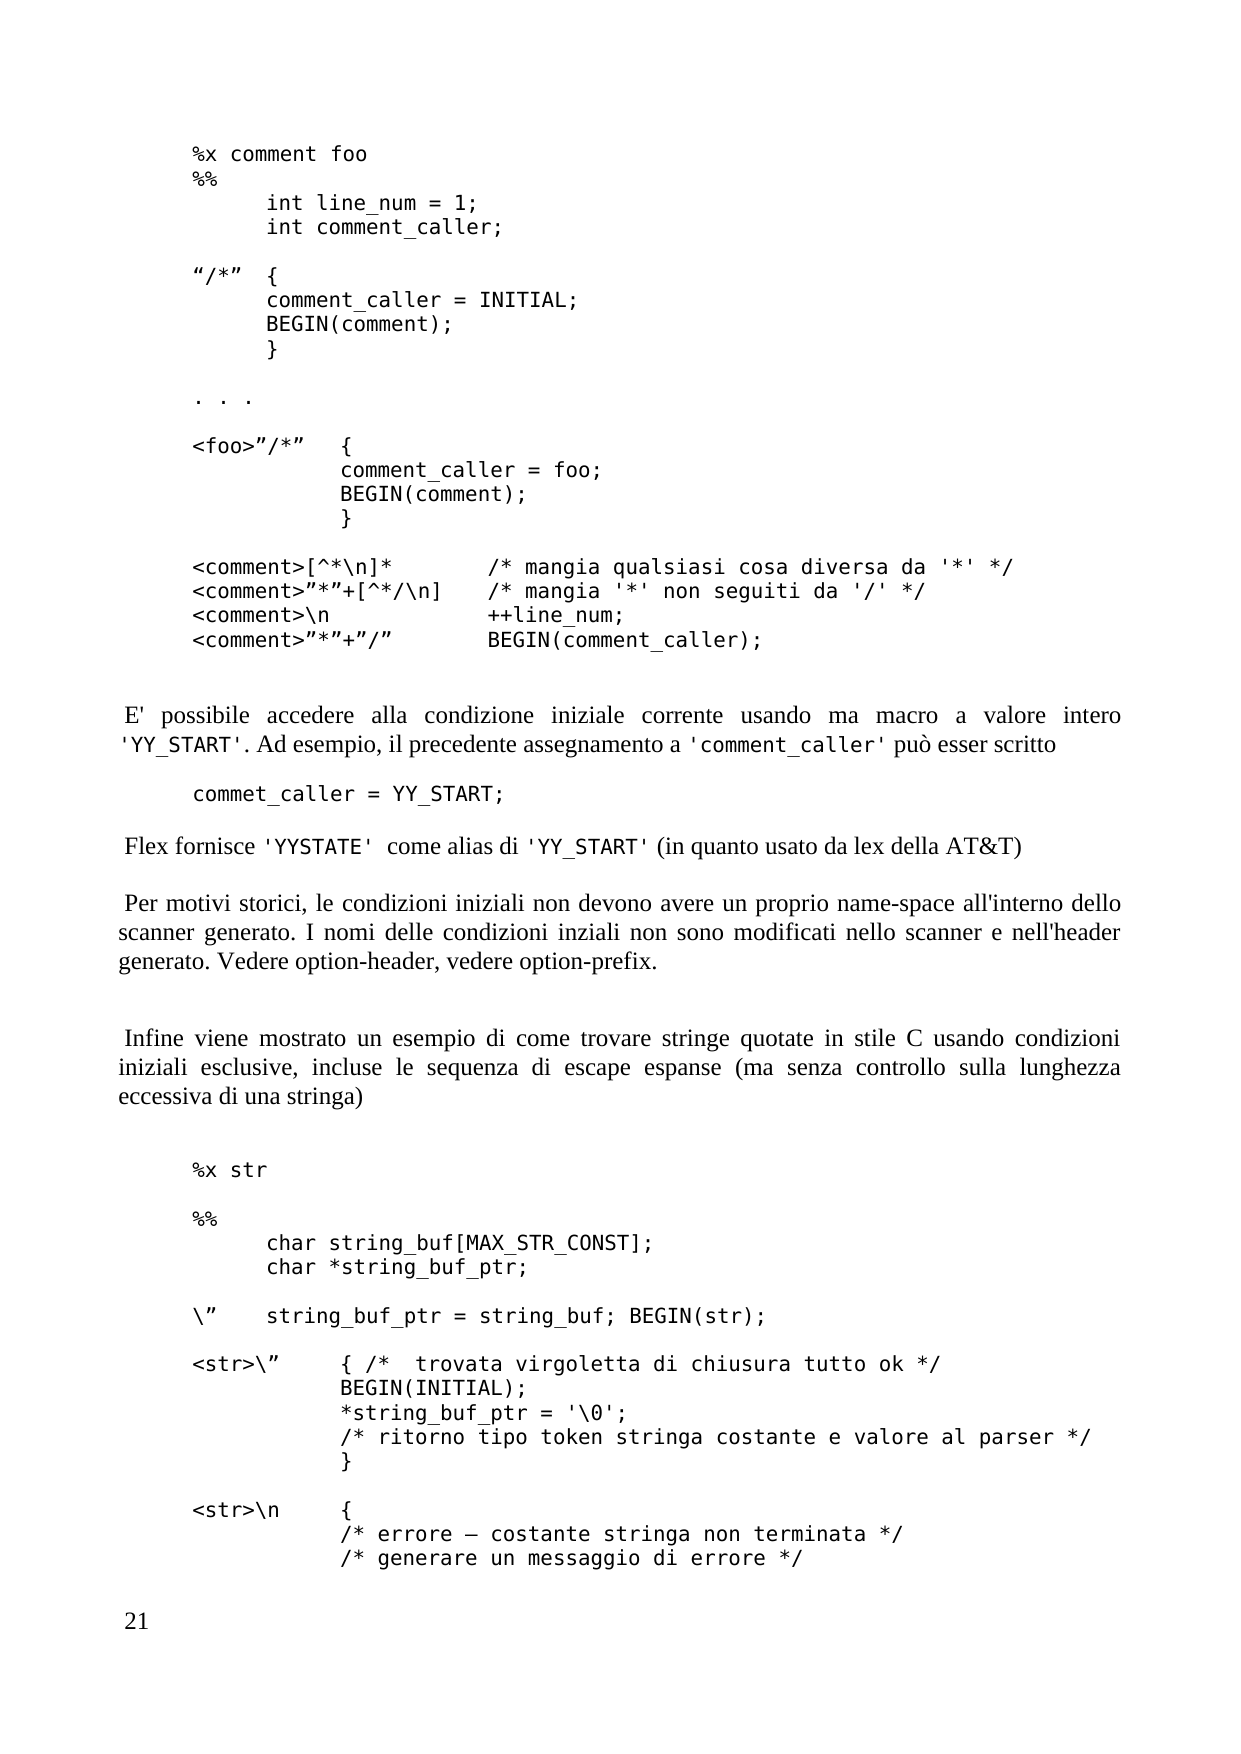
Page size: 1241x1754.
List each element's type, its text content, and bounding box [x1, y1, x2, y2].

text Per motivi storici, le condizioni iniziali non devono avere un proprio name-space all'interno dello scanner generato. I nomi delle condizioni inziali non sono modificati nello scanner e nell'header generato. Vedere option-header, vedere option-prefix. [118, 888, 1122, 975]
text <foo>”/*” { [192, 434, 1122, 458]
text *string_buf_ptr = '\0'; [192, 1401, 1122, 1425]
text char *string_buf_ptr; [192, 1255, 1122, 1279]
text Flex fornisce 'YYSTATE' come alias di 'YY_START' (in quanto usato da lex della AT&T) [118, 831, 1122, 860]
text } [192, 337, 1122, 361]
text char string_buf[MAX_STR_CONST]; [192, 1231, 1122, 1255]
text BEGIN(INITIAL); [192, 1376, 1122, 1401]
text int comment_caller; [192, 215, 1122, 239]
text comment_caller = INITIAL; [192, 288, 1122, 312]
text %% [192, 1207, 1122, 1231]
text \” string_buf_ptr = string_buf; BEGIN(str); [192, 1304, 1122, 1328]
text . . . [192, 385, 1122, 409]
text %% [192, 167, 1122, 191]
text } [192, 506, 1122, 531]
text int line_num = 1; [192, 191, 1122, 215]
text “/*” { [192, 264, 1122, 288]
text %x str [192, 1158, 1122, 1182]
text %x comment foo [192, 142, 1122, 167]
text <comment>[^*\n]* /* mangia qualsiasi cosa diversa da '*' */ [192, 555, 1122, 579]
text BEGIN(comment); [192, 482, 1122, 506]
text <comment>”*”+[^*/\n] /* mangia '*' non seguiti da '/' */ [192, 579, 1122, 603]
text <str>\” { /* trovata virgoletta di chiusura tutto ok */ [192, 1352, 1122, 1376]
text BEGIN(comment); [192, 312, 1122, 337]
text comment_caller = foo; [192, 458, 1122, 482]
text <comment>”*”+”/” BEGIN(comment_caller); [192, 628, 1122, 652]
text <comment>\n ++line_num; [192, 603, 1122, 628]
text <str>\n { [192, 1498, 1122, 1522]
text Infine viene mostrato un esempio di come trovare stringe quotate in stile C usando condizioni iniziali esclusive, incluse le sequenza di escape espanse (ma senza controllo sulla lunghezza eccessiva di una stringa) [118, 1023, 1122, 1109]
text commet_caller = YY_START; [118, 782, 1122, 807]
text /* generare un messaggio di errore */ [192, 1546, 1122, 1571]
text /* errore – costante stringa non terminata */ [192, 1522, 1122, 1546]
text E' possibile accedere alla condizione iniziale corrente usando ma macro a valore intero 'YY_START'. Ad esempio, il precedente assegnamento a 'comment_caller' può esser scritto [118, 701, 1122, 758]
text } [192, 1449, 1122, 1473]
text /* ritorno tipo token stringa costante e valore al parser */ [192, 1425, 1122, 1449]
